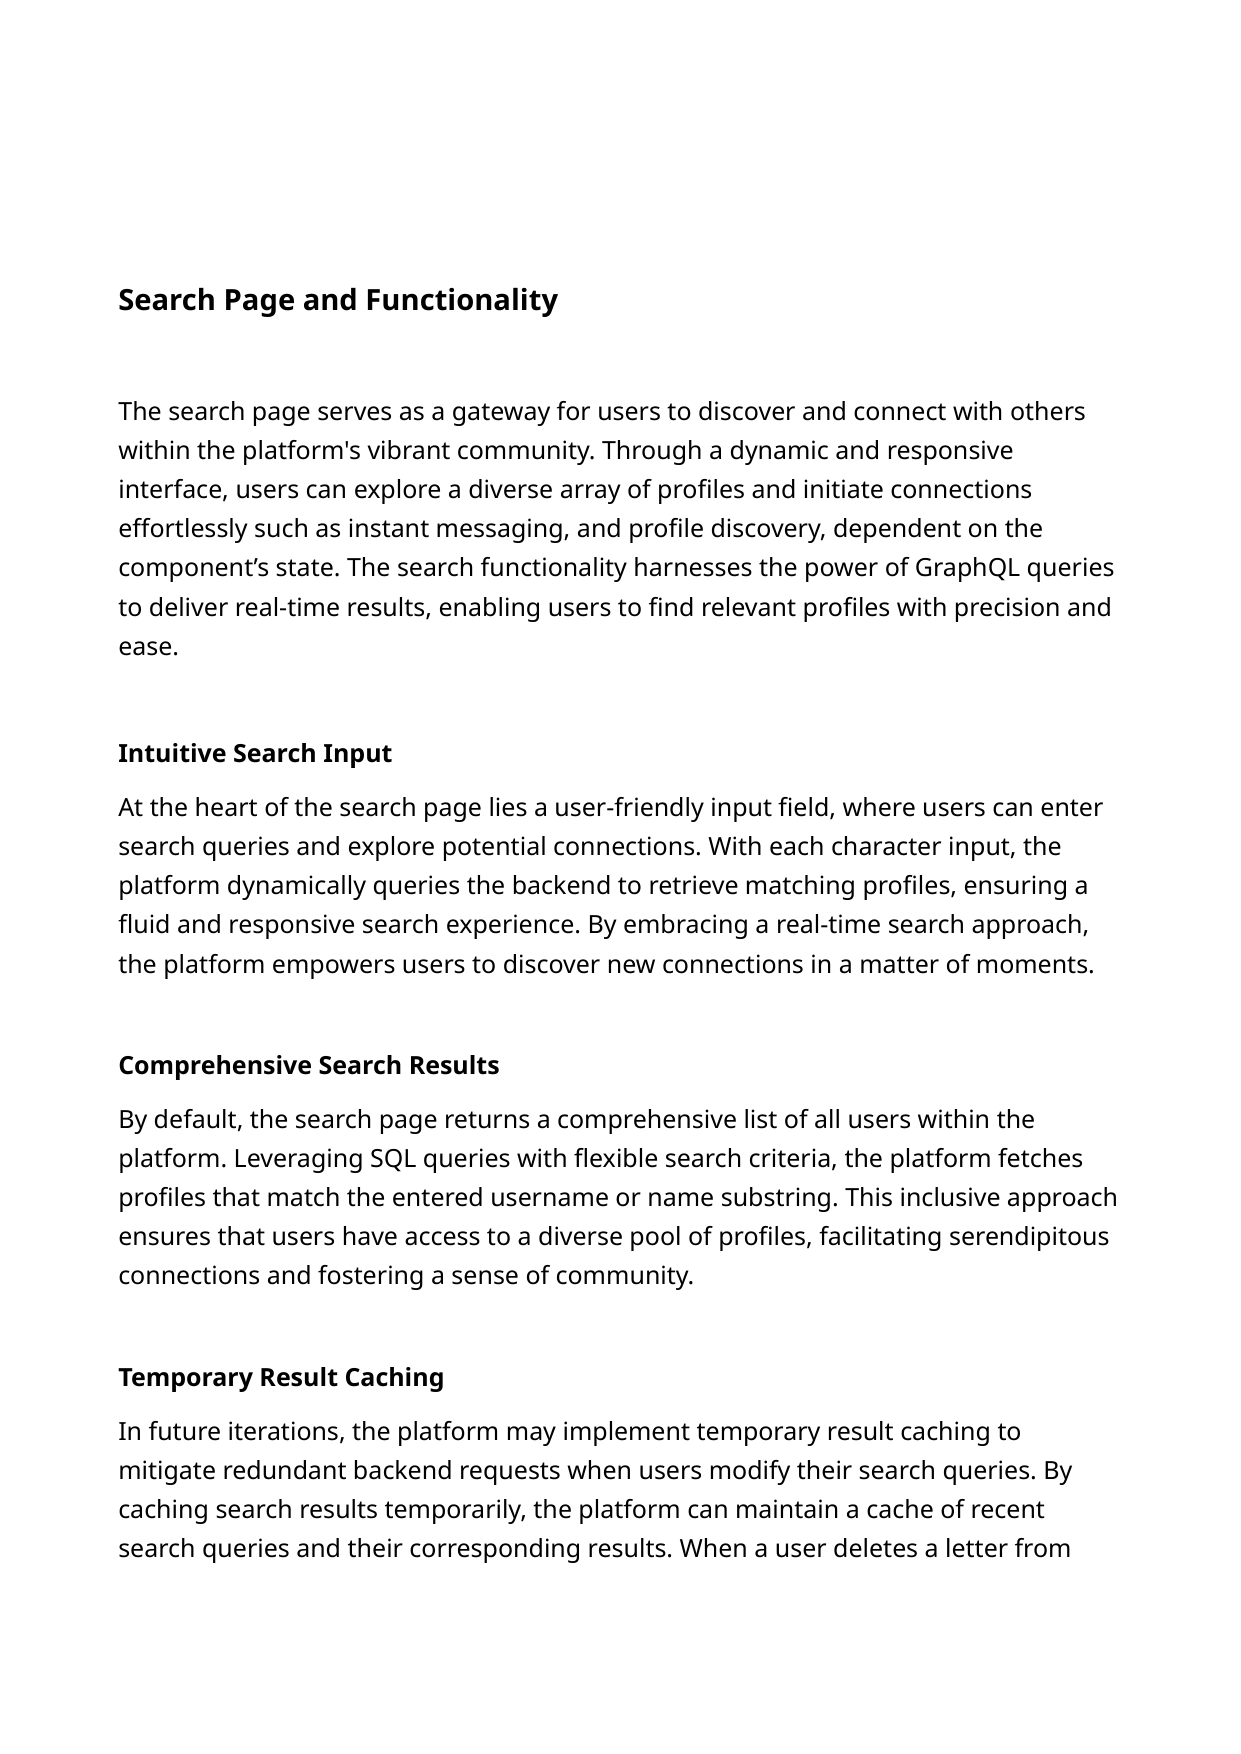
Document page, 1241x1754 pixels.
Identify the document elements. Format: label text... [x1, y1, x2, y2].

text In future iterations, the platform may implement temporary result caching to mitigate redundant backend requests when users modify their search queries. By caching search results temporarily, the platform can maintain a cache of recent search queries and their corresponding results. When a user deletes a letter from [118, 1413, 1122, 1565]
text Intuitive Search Input [118, 736, 1122, 770]
text Comprehensive Search Results [118, 1048, 1122, 1082]
text The search page serves as a gateway for users to discover and connect with others within the platform's vibrant community. Through a dynamic and responsive interface, users can explore a diverse array of profiles and initiate connections effortlessly such as instant messaging, and profile discovery, dependent on the component’s state. The search functionality harnesses the power of GraphQL queries to deliver real-time results, enabling users to find relevant profiles with precision and ease. [118, 393, 1122, 662]
text Temporary Result Caching [118, 1359, 1122, 1393]
text By default, the search page returns a comprehensive list of all users within the platform. Leveraging SQL queries with flexible search criteria, the platform fetches profiles that match the entered username or name substring. This inclusive approach ensures that users have access to a diverse pool of profiles, facilitating serendipitous connections and fostering a sense of community. [118, 1101, 1122, 1292]
text At the heart of the search page lies a user-friendly input field, where users can enter search queries and explore potential connections. With each character input, the platform dynamically queries the backend to retrieve matching profiles, ensuring a fluid and responsive search experience. By embracing a real-time search approach, the platform empowers users to discover new connections in a matter of moments. [118, 789, 1122, 980]
text Search Page and Functionality [118, 279, 1122, 319]
